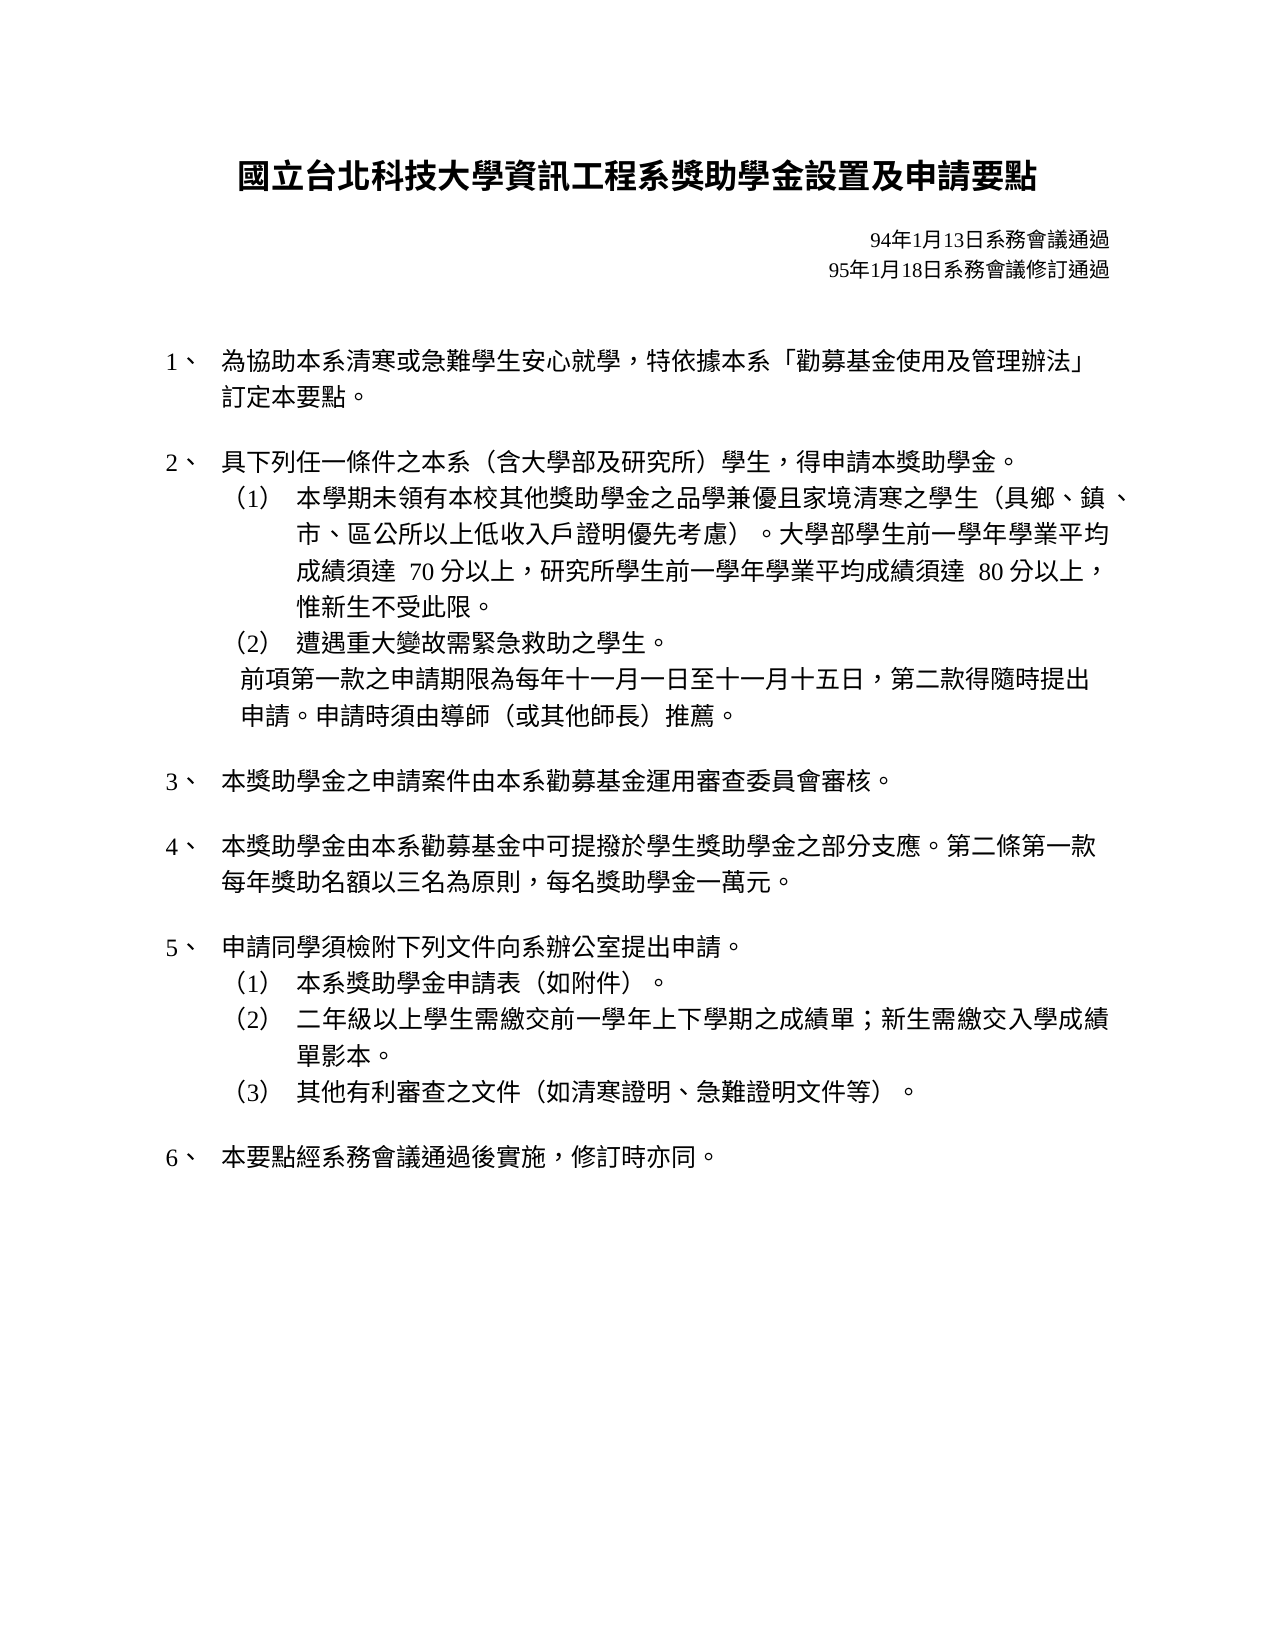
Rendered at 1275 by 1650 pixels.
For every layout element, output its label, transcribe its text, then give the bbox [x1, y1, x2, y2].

text 前項第一款之申請期限為每年十一月一日至十一月十五日，第二款得隨時提出申請。申請時須由導師（或其他師長）推薦。 [240, 660, 1109, 732]
list 其他有利審查之文件（如清寒證明、急難證明文件等）。 [222, 1072, 1109, 1109]
list 申請同學須檢附下列文件向系辦公室提出申請。 [165, 927, 1109, 964]
text 94年1月13日系務會議通過 [165, 223, 1109, 253]
list 遭遇重大變故需緊急救助之學生。 [222, 624, 1109, 660]
list 本系獎助學金申請表（如附件）。 [222, 964, 1109, 1000]
list 為協助本系清寒或急難學生安心就學，特依據本系「勸募基金使用及管理辦法」訂定本要點。 [165, 341, 1109, 414]
list 本獎助學金之申請案件由本系勸募基金運用審查委員會審核。 [165, 761, 1109, 797]
list 二年級以上學生需繳交前一學年上下學期之成績單；新生需繳交入學成績單影本。 [222, 1000, 1109, 1072]
list 本獎助學金由本系勸募基金中可提撥於學生獎助學金之部分支應。第二條第一款每年獎助名額以三名為原則，每名獎助學金一萬元。 [165, 826, 1109, 899]
list 具下列任一條件之本系（含大學部及研究所）學生，得申請本獎助學金。 [165, 442, 1109, 479]
list 本要點經系務會議通過後實施，修訂時亦同。 [165, 1137, 1109, 1174]
list 本學期未領有本校其他獎助學金之品學兼優且家境清寒之學生（具鄉、鎮、市、區公所以上低收入戶證明優先考慮）。大學部學生前一學年學業平均成績須達 70 分以上，研究所學生前一學年學業平均成績須達 80 分以上，惟新生不受此限。 [222, 479, 1109, 624]
text 國立台北科技大學資訊工程系獎助學金設置及申請要點 [165, 150, 1109, 198]
text 95年1月18日系務會議修訂通過 [165, 253, 1109, 284]
